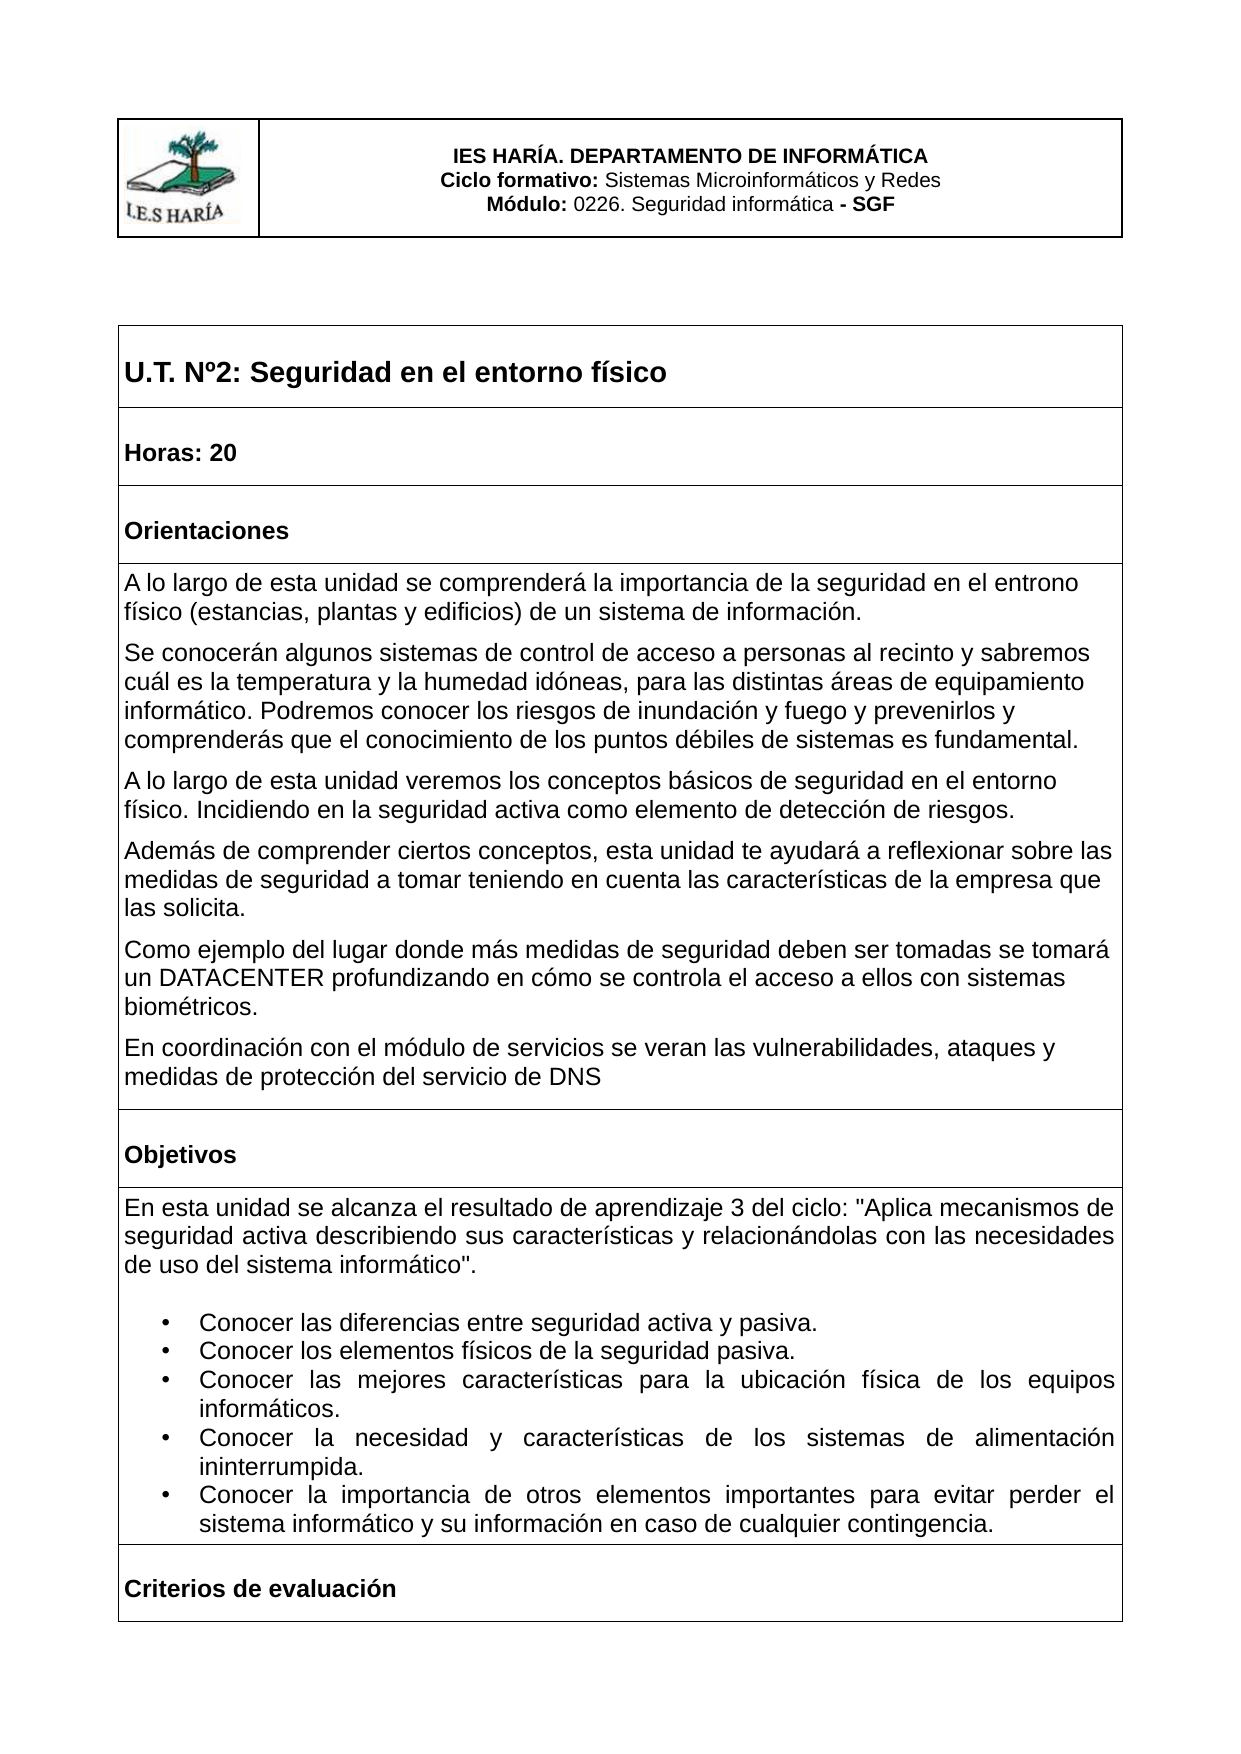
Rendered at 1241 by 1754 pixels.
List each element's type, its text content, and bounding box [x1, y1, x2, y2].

table_header U.T. Nº2: Seguridad en el entorno físico [119, 326, 1122, 407]
table_cell Horas: 20 [119, 408, 1122, 485]
table_cell A lo largo de esta unidad se comprenderá la importancia de la seguridad en el entrono físico (estancias, plantas y edificios) de un sistema de información. Se conocerán algunos sistemas de control de acceso a personas al recinto y sabremos cuál es la temperatura y la humedad idóneas, para las distintas áreas de equipamiento informático. Podremos conocer los riesgos de inundación y fuego y prevenirlos y comprenderás que el conocimiento de los puntos débiles de sistemas es fundamental. A lo largo de esta unidad veremos los conceptos básicos de seguridad en el entorno físico. Incidiendo en la seguridad activa como elemento de detección de riesgos. Además de comprender ciertos conceptos, esta unidad te ayudará a reflexionar sobre las medidas de seguridad a tomar teniendo en cuenta las características de la empresa que las solicita. Como ejemplo del lugar donde más medidas de seguridad deben ser tomadas se tomará un DATACENTER profundizando en cómo se controla el acceso a ellos con sistemas biométricos. En coordinación con el módulo de servicios se veran las vulnerabilidades, ataques y medidas de protección del servicio de DNS [119, 564, 1122, 1109]
table_cell En esta unidad se alcanza el resultado de aprendizaje 3 del ciclo: "Aplica mecanismos de seguridad activa describiendo sus características y relacionándolas con las necesidades de uso del sistema informático". Conocer las diferencias entre seguridad activa y pasiva. Conocer los elementos físicos de la seguridad pasiva. Conocer las mejores características para la ubicación física de los equipos informáticos. Conocer la necesidad y características de los sistemas de alimentación ininterrumpida. Conocer la importancia de otros elementos importantes para evitar perder el sistema informático y su información en caso de cualquier contingencia. [119, 1188, 1122, 1544]
table_cell Criterios de evaluación [119, 1545, 1122, 1621]
picture [123, 126, 241, 224]
table_cell Orientaciones [119, 486, 1122, 562]
table_cell Objetivos [119, 1110, 1122, 1187]
